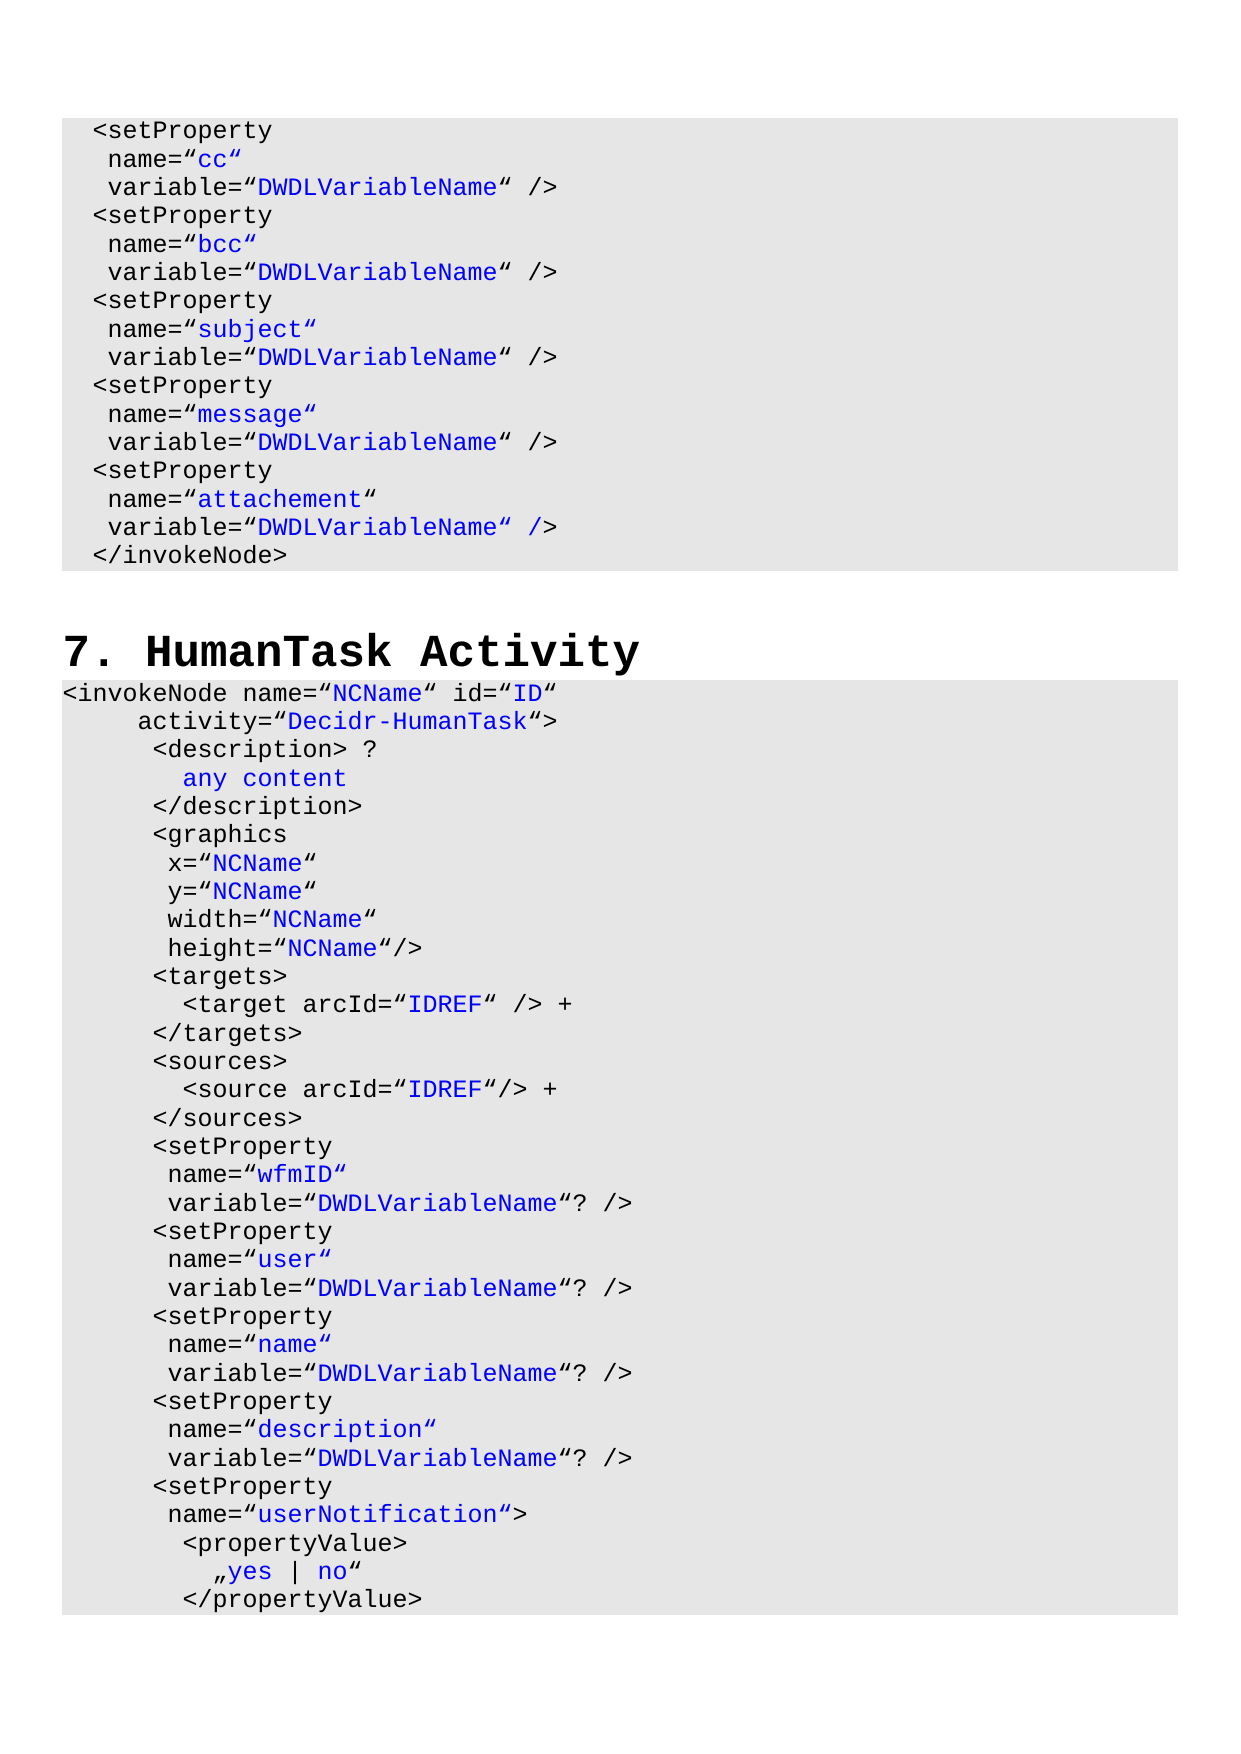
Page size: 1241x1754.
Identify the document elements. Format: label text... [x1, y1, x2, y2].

text 7. HumanTask Activity [62, 628, 1178, 680]
text name=“user“ [62, 1247, 1178, 1275]
text width=“NCName“ [62, 907, 1178, 935]
text name=“wfmID“ [62, 1162, 1178, 1190]
text name=“bcc“ [62, 231, 1178, 260]
text <setProperty [62, 1303, 1178, 1332]
text <setProperty [62, 288, 1178, 316]
text <invokeNode name=“NCName“ id=“ID“ [62, 680, 1178, 708]
text height=“NCName“/> [62, 935, 1178, 963]
text any content [62, 765, 1178, 793]
text variable=“DWDLVariableName“? /> [62, 1190, 1178, 1218]
text <setProperty [62, 1218, 1178, 1247]
text <source arcId=“IDREF“/> + [62, 1077, 1178, 1105]
text variable=“DWDLVariableName“ /> [62, 430, 1178, 458]
text </targets> [62, 1020, 1178, 1048]
text name=“attachement“ [62, 486, 1178, 515]
text <setProperty [62, 373, 1178, 401]
text y=“NCName“ [62, 878, 1178, 907]
text variable=“DWDLVariableName“ /> [62, 260, 1178, 288]
text variable=“DWDLVariableName“ /> [62, 175, 1178, 203]
text name=“subject“ [62, 316, 1178, 345]
text <target arcId=“IDREF“ /> + [62, 992, 1178, 1020]
text <setProperty [62, 1388, 1178, 1417]
text variable=“DWDLVariableName“? /> [62, 1445, 1178, 1473]
text <sources> [62, 1048, 1178, 1077]
text name=“message“ [62, 401, 1178, 430]
text x=“NCName“ [62, 850, 1178, 878]
text </sources> [62, 1105, 1178, 1133]
text name=“userNotification“> [62, 1502, 1178, 1530]
text name=“name“ [62, 1332, 1178, 1360]
text name=“cc“ [62, 146, 1178, 175]
text </description> [62, 793, 1178, 822]
text <setProperty [62, 1133, 1178, 1162]
text </invokeNode> [62, 543, 1178, 571]
text variable=“DWDLVariableName“ /> [62, 345, 1178, 373]
text variable=“DWDLVariableName“? /> [62, 1360, 1178, 1388]
text <graphics [62, 822, 1178, 850]
text <setProperty [62, 118, 1178, 146]
text <targets> [62, 963, 1178, 992]
text <description> ? [62, 737, 1178, 765]
text <setProperty [62, 458, 1178, 486]
text </propertyValue> [62, 1587, 1178, 1615]
text <propertyValue> [62, 1530, 1178, 1558]
text „yes | no“ [62, 1558, 1178, 1587]
text name=“description“ [62, 1417, 1178, 1445]
text activity=“Decidr-HumanTask“> [62, 708, 1178, 737]
text <setProperty [62, 203, 1178, 231]
text <setProperty [62, 1473, 1178, 1502]
text variable=“DWDLVariableName“? /> [62, 1275, 1178, 1303]
text variable=“DWDLVariableName“ /> [62, 515, 1178, 543]
